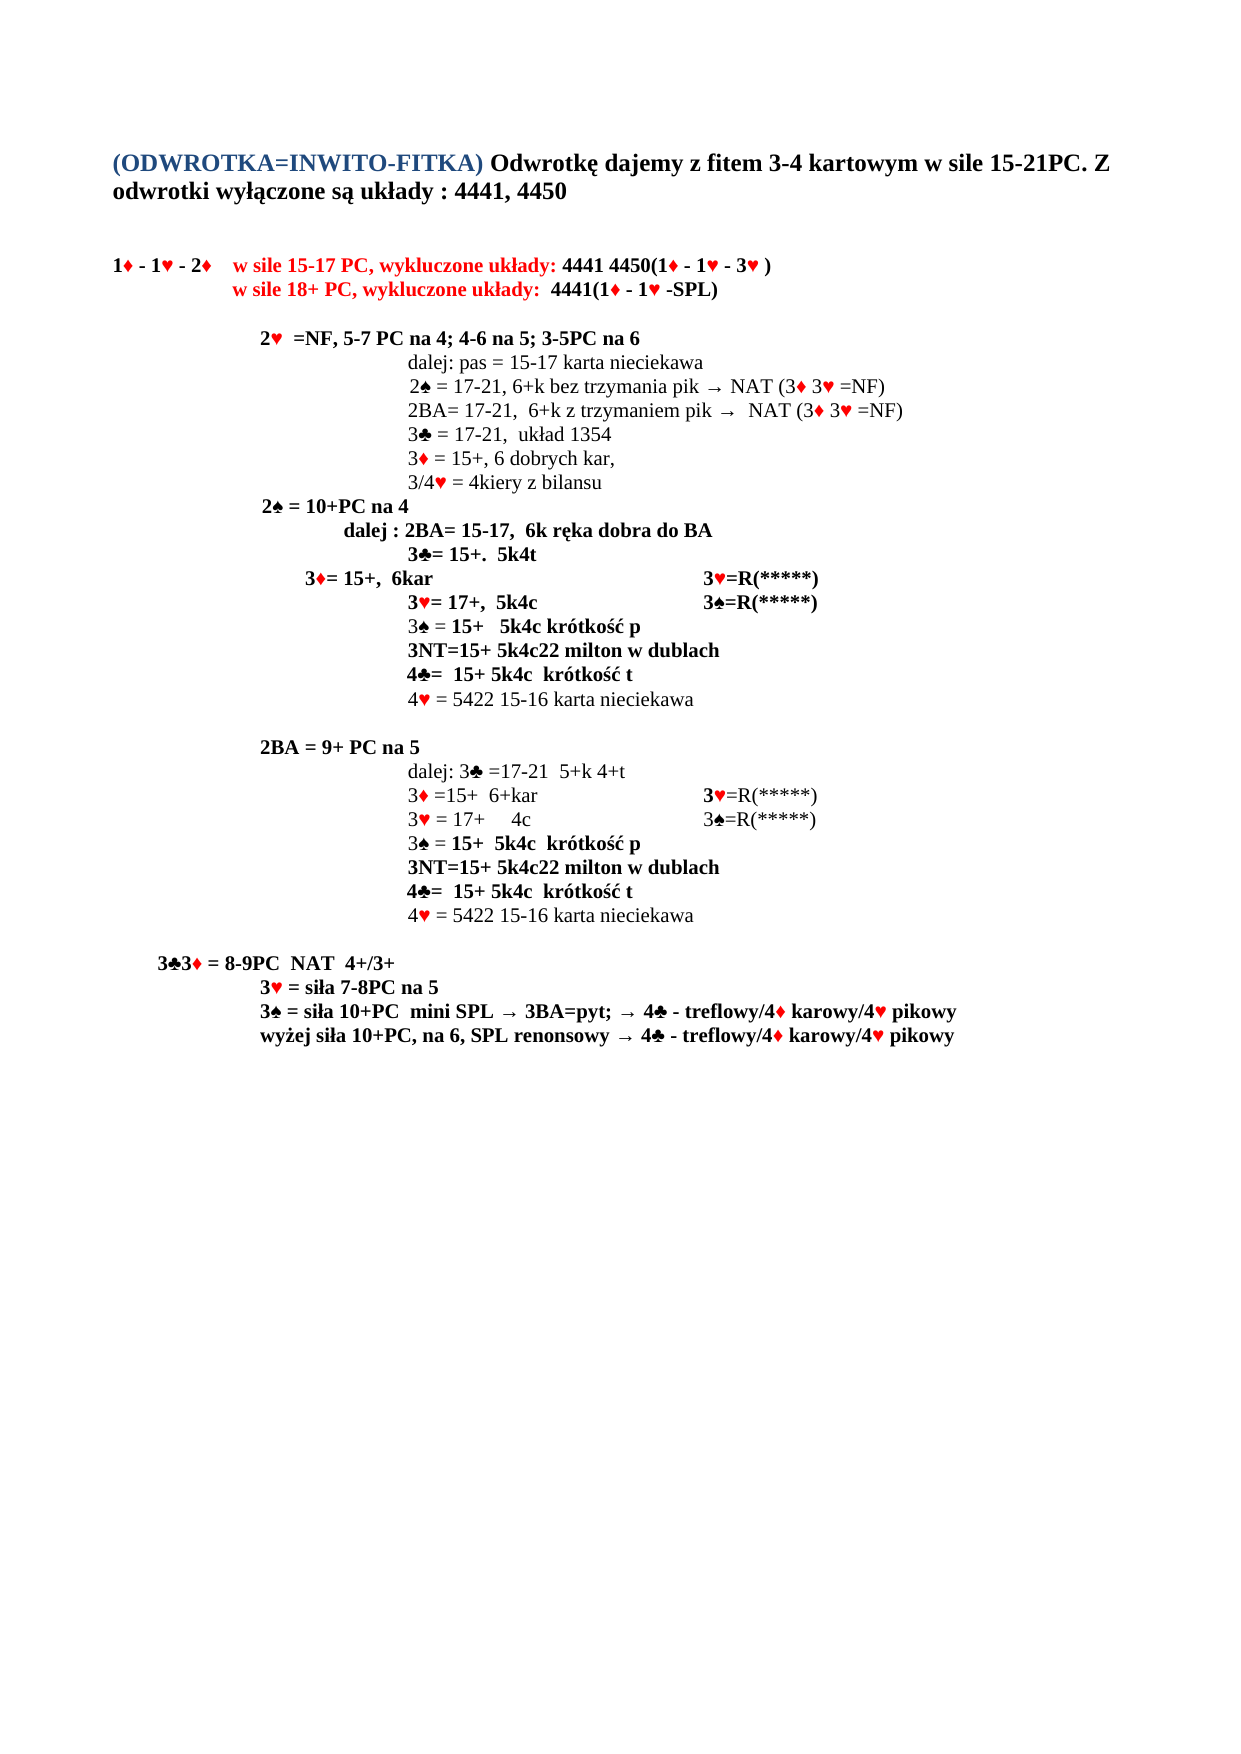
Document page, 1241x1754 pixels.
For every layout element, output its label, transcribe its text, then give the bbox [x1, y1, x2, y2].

text (ODWROTKA=INWITO-FITKA) Odwrotkę dajemy z fitem 3-4 kartowym w sile 15-21PC. Z odwrotki wyłączone są układy : 4441, 4450 [112, 148, 1114, 205]
text 2♥ =NF, 5-7 PC na 4; 4-6 na 5; 3-5PC na 6 [112, 326, 1114, 349]
subtitle 3♦ =15+ 6+kar 3♥=R(*****) [363, 783, 1114, 807]
text 3♥ = 17+ 4c 3♠=R(*****) [262, 807, 1114, 831]
text 3♥ = siła 7-8PC na 5 [114, 975, 1114, 999]
text 3♦ = 15+, 6 dobrych kar, [262, 446, 1114, 470]
text w sile 18+ PC, wykluczone układy: 4441(1♦ - 1♥ -SPL) [112, 277, 1114, 301]
text dalej: pas = 15-17 karta nieciekawa [114, 349, 1114, 374]
text 2♠ = 17-21, 6+k bez trzymania pik → NAT (3♦ 3♥ =NF) [409, 374, 1114, 398]
text 3NT=15+ 5k4c22 milton w dublach [262, 638, 1114, 662]
text 4♣= 15+ 5k4c krótkość t [114, 879, 1114, 903]
subtitle 3♦= 15+, 6kar 3♥=R(*****) [305, 566, 1114, 590]
text 2BA = 9+ PC na 5 [114, 734, 1114, 759]
text 3♣ = 17-21, układ 1354 [262, 422, 1114, 446]
text 1♦ - 1♥ - 2♦ w sile 15-17 PC, wykluczone układy: 4441 4450(1♦ - 1♥ - 3♥ ) [112, 253, 1114, 277]
text 4♥ = 5422 15-16 karta nieciekawa [114, 903, 1114, 927]
text 3♥= 17+, 5k4c 3♠=R(*****) [262, 590, 1114, 614]
text 4♣= 15+ 5k4c krótkość t [114, 662, 1114, 686]
text wyżej siła 10+PC, na 6, SPL renonsowy → 4♣ - treflowy/4♦ karowy/4♥ pikowy [114, 1023, 1114, 1047]
text 3♠ = siła 10+PC mini SPL → 3BA=pyt; → 4♣ - treflowy/4♦ karowy/4♥ pikowy [114, 999, 1114, 1023]
text 3♣= 15+. 5k4t [262, 542, 1114, 566]
text 2♠ = 10+PC na 4 [262, 494, 1114, 518]
text 3♠ = 15+ 5k4c krótkość p [262, 831, 1114, 855]
subtitle 3♣3♦ = 8-9PC NAT 4+/3+ [157, 951, 1114, 975]
text 3NT=15+ 5k4c22 milton w dublach [262, 855, 1114, 879]
text 3♠ = 15+ 5k4c krótkość p [262, 614, 1114, 638]
text 2BA= 17-21, 6+k z trzymaniem pik → NAT (3♦ 3♥ =NF) [262, 398, 1114, 422]
text dalej : 2BA= 15-17, 6k ręka dobra do BA [112, 518, 1114, 542]
text dalej: 3♣ =17-21 5+k 4+t [262, 759, 1114, 783]
text 3/4♥ = 4kiery z bilansu [262, 470, 1114, 494]
text 4♥ = 5422 15-16 karta nieciekawa [114, 686, 1114, 711]
